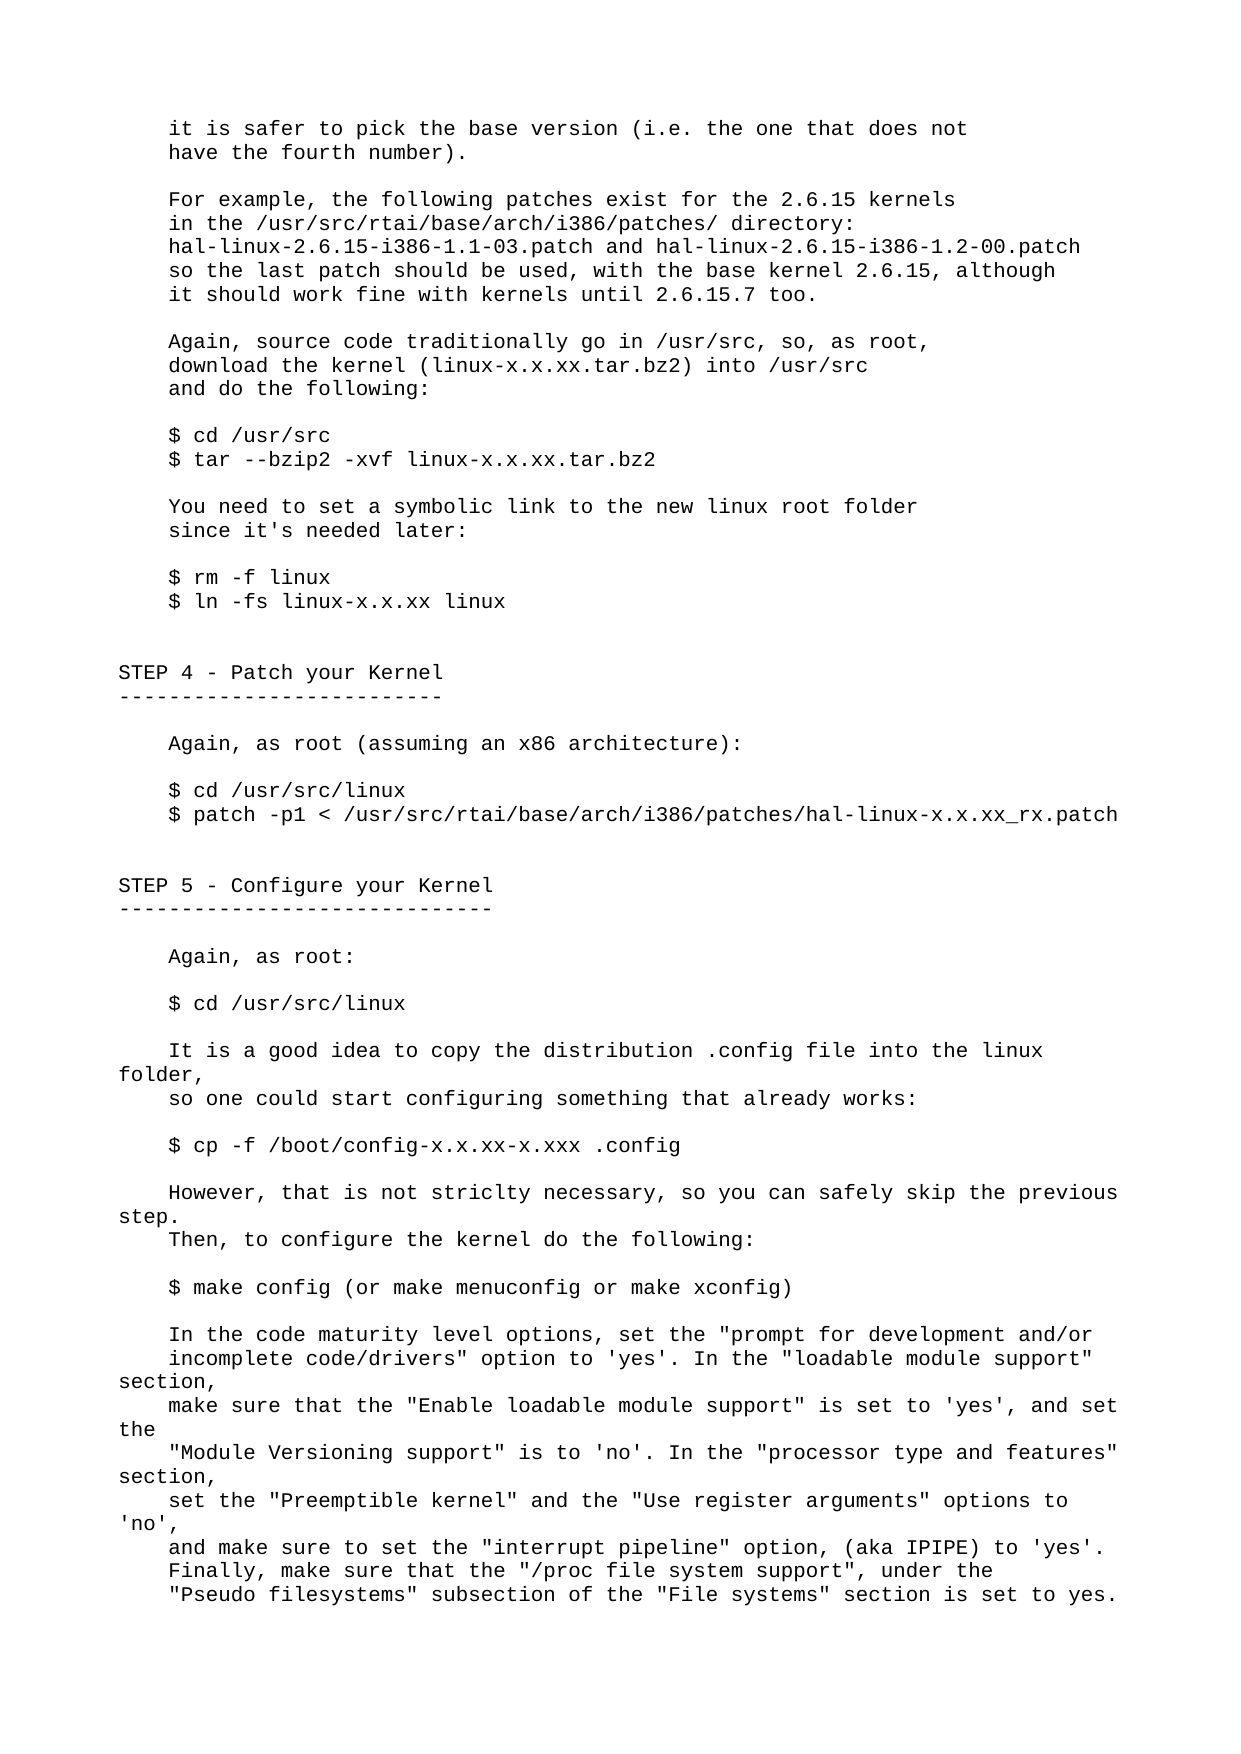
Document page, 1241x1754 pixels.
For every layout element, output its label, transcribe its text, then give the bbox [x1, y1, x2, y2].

text Again, as root (assuming an x86 architecture): [118, 733, 1122, 757]
text make sure that the "Enable loadable module support" is set to 'yes', and set the [118, 1395, 1122, 1442]
text $ ln -fs linux-x.x.xx linux [118, 591, 1122, 615]
text it is safer to pick the base version (i.e. the one that does not [118, 118, 1122, 142]
text However, that is not striclty necessary, so you can safely skip the previous step. [118, 1182, 1122, 1229]
text Again, as root: [118, 946, 1122, 969]
text set the "Preemptible kernel" and the "Use register arguments" options to 'no', [118, 1489, 1122, 1537]
text so one could start configuring something that already works: [118, 1088, 1122, 1111]
text in the /usr/src/rtai/base/arch/i386/patches/ directory: [118, 213, 1122, 236]
text and do the following: [118, 378, 1122, 402]
text Then, to configure the kernel do the following: [118, 1229, 1122, 1253]
text $ cd /usr/src [118, 426, 1122, 449]
text $ make config (or make menuconfig or make xconfig) [118, 1277, 1122, 1300]
text $ cp -f /boot/config-x.x.xx-x.xxx .config [118, 1135, 1122, 1158]
text $ cd /usr/src/linux [118, 993, 1122, 1017]
text STEP 5 - Configure your Kernel [118, 875, 1122, 898]
text and make sure to set the "interrupt pipeline" option, (aka IPIPE) to 'yes'. [118, 1537, 1122, 1561]
text have the fourth number). [118, 142, 1122, 165]
text $ rm -f linux [118, 567, 1122, 591]
text $ cd /usr/src/linux [118, 780, 1122, 804]
text $ patch -p1 < /usr/src/rtai/base/arch/i386/patches/hal-linux-x.x.xx_rx.patch [118, 804, 1122, 827]
text $ tar --bzip2 -xvf linux-x.x.xx.tar.bz2 [118, 449, 1122, 473]
text For example, the following patches exist for the 2.6.15 kernels [118, 189, 1122, 213]
text Again, source code traditionally go in /usr/src, so, as root, [118, 331, 1122, 354]
text -------------------------- [118, 686, 1122, 709]
text Finally, make sure that the "/proc file system support", under the [118, 1561, 1122, 1584]
text it should work fine with kernels until 2.6.15.7 too. [118, 284, 1122, 307]
text In the code maturity level options, set the "prompt for development and/or [118, 1324, 1122, 1348]
text "Module Versioning support" is to 'no'. In the "processor type and features" section, [118, 1442, 1122, 1489]
text since it's needed later: [118, 520, 1122, 544]
text ------------------------------ [118, 898, 1122, 922]
text incomplete code/drivers" option to 'yes'. In the "loadable module support" section, [118, 1348, 1122, 1395]
text hal-linux-2.6.15-i386-1.1-03.patch and hal-linux-2.6.15-i386-1.2-00.patch [118, 236, 1122, 260]
text STEP 4 - Patch your Kernel [118, 662, 1122, 686]
text so the last patch should be used, with the base kernel 2.6.15, although [118, 260, 1122, 284]
text You need to set a symbolic link to the new linux root folder [118, 496, 1122, 520]
text download the kernel (linux-x.x.xx.tar.bz2) into /usr/src [118, 354, 1122, 378]
text It is a good idea to copy the distribution .config file into the linux folder, [118, 1040, 1122, 1088]
text "Pseudo filesystems" subsection of the "File systems" section is set to yes. [118, 1584, 1122, 1608]
